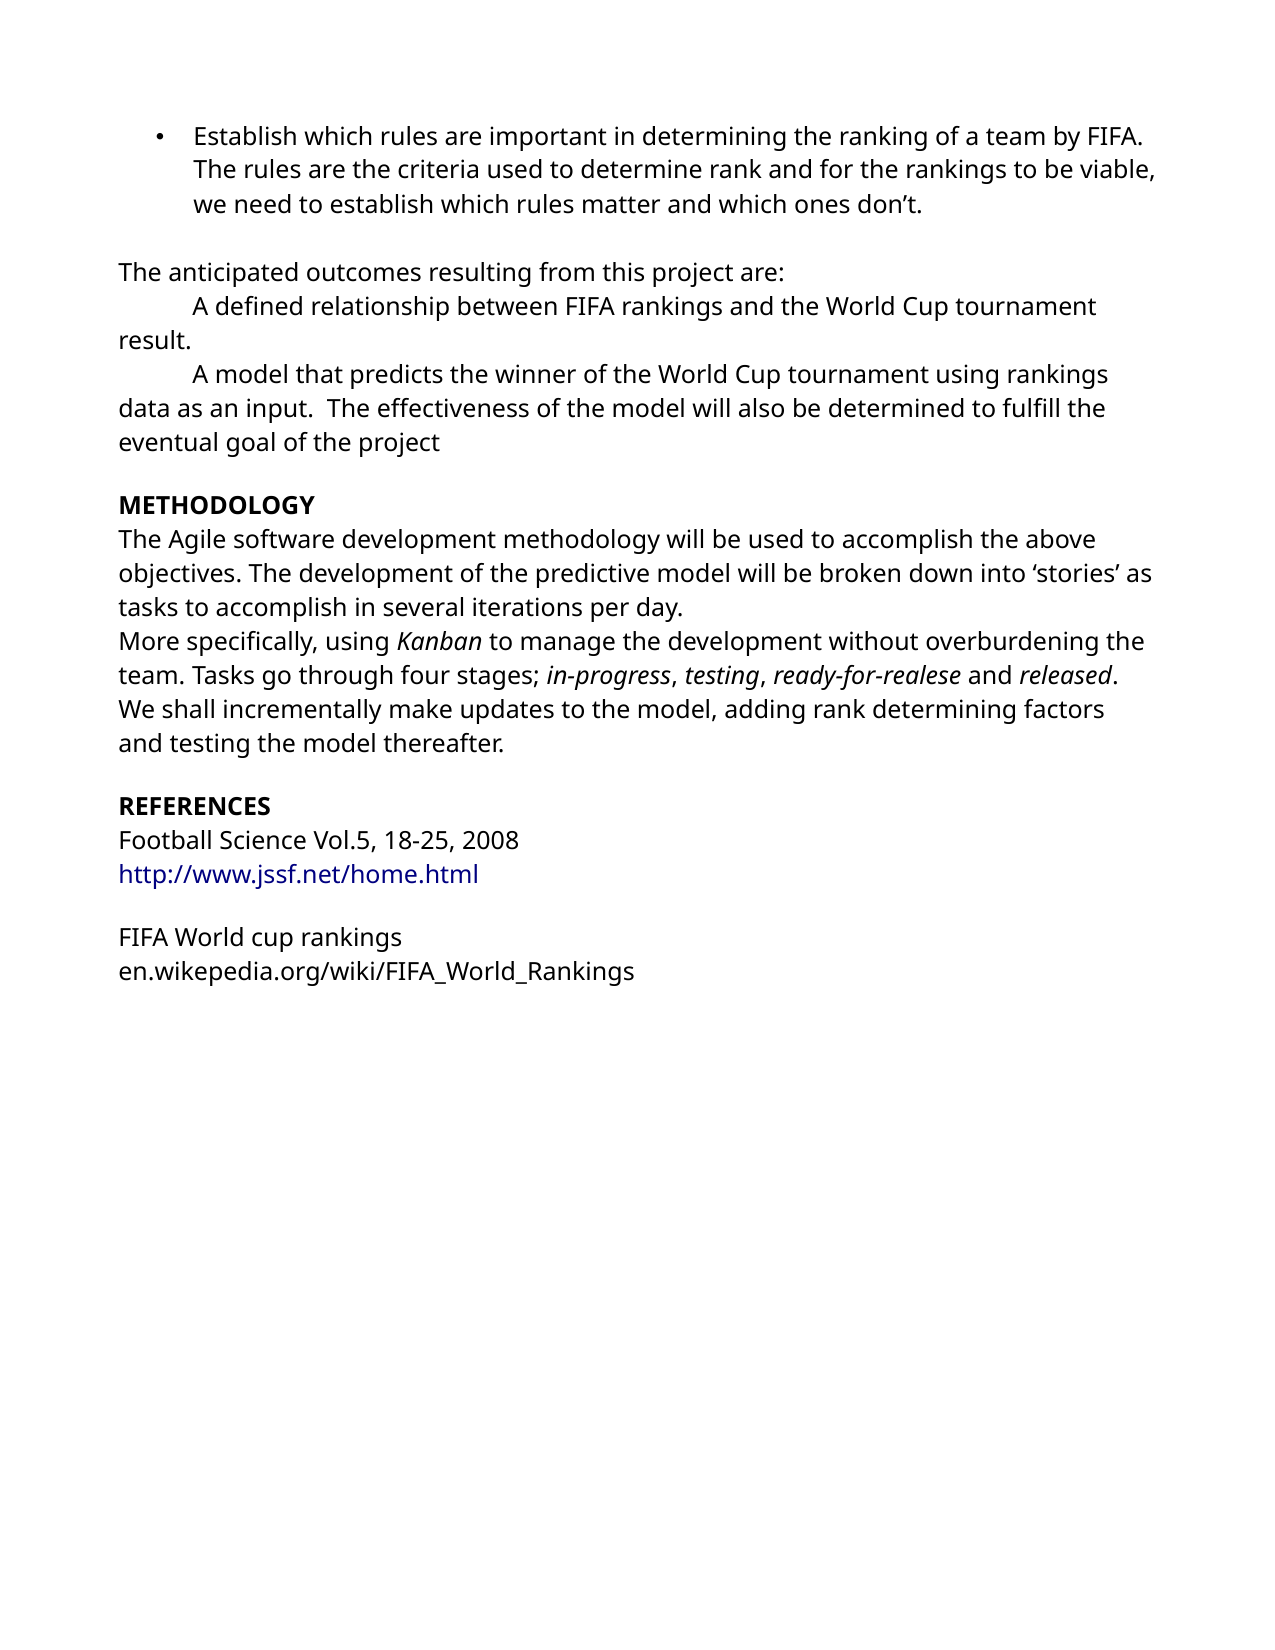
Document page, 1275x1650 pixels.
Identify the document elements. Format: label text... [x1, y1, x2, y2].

text A model that predicts the winner of the World Cup tournament using rankings data as an input. The effectiveness of the model will also be determined to fulfill the eventual goal of the project [118, 357, 1157, 459]
text Football Science Vol.5, 18-25, 2008 [118, 823, 1157, 857]
list Establish which rules are important in determining the ranking of a team by FIFA. The rules are the criteria used to determine rank and for the rankings to be viable, we need to establish which rules matter and which ones don’t. [156, 118, 1157, 220]
text METHODOLOGY [118, 487, 1157, 522]
text FIFA World cup rankings [118, 920, 1157, 954]
text http://www.jssf.net/home.html [118, 857, 1157, 891]
text REFERENCES [118, 789, 1157, 823]
text The anticipated outcomes resulting from this project are: A defined relationship between FIFA rankings and the World Cup tournament result. [118, 254, 1157, 357]
text The Agile software development methodology will be used to accomplish the above objectives. The development of the predictive model will be broken down into ‘stories’ as tasks to accomplish in several iterations per day. [118, 522, 1157, 624]
text en.wikepedia.org/wiki/FIFA_World_Rankings [118, 954, 1157, 988]
text More specifically, using Kanban to manage the development without overburdening the team. Tasks go through four stages; in-progress, testing, ready-for-realese and released. We shall incrementally make updates to the model, adding rank determining factors and testing the model thereafter. [118, 624, 1157, 760]
